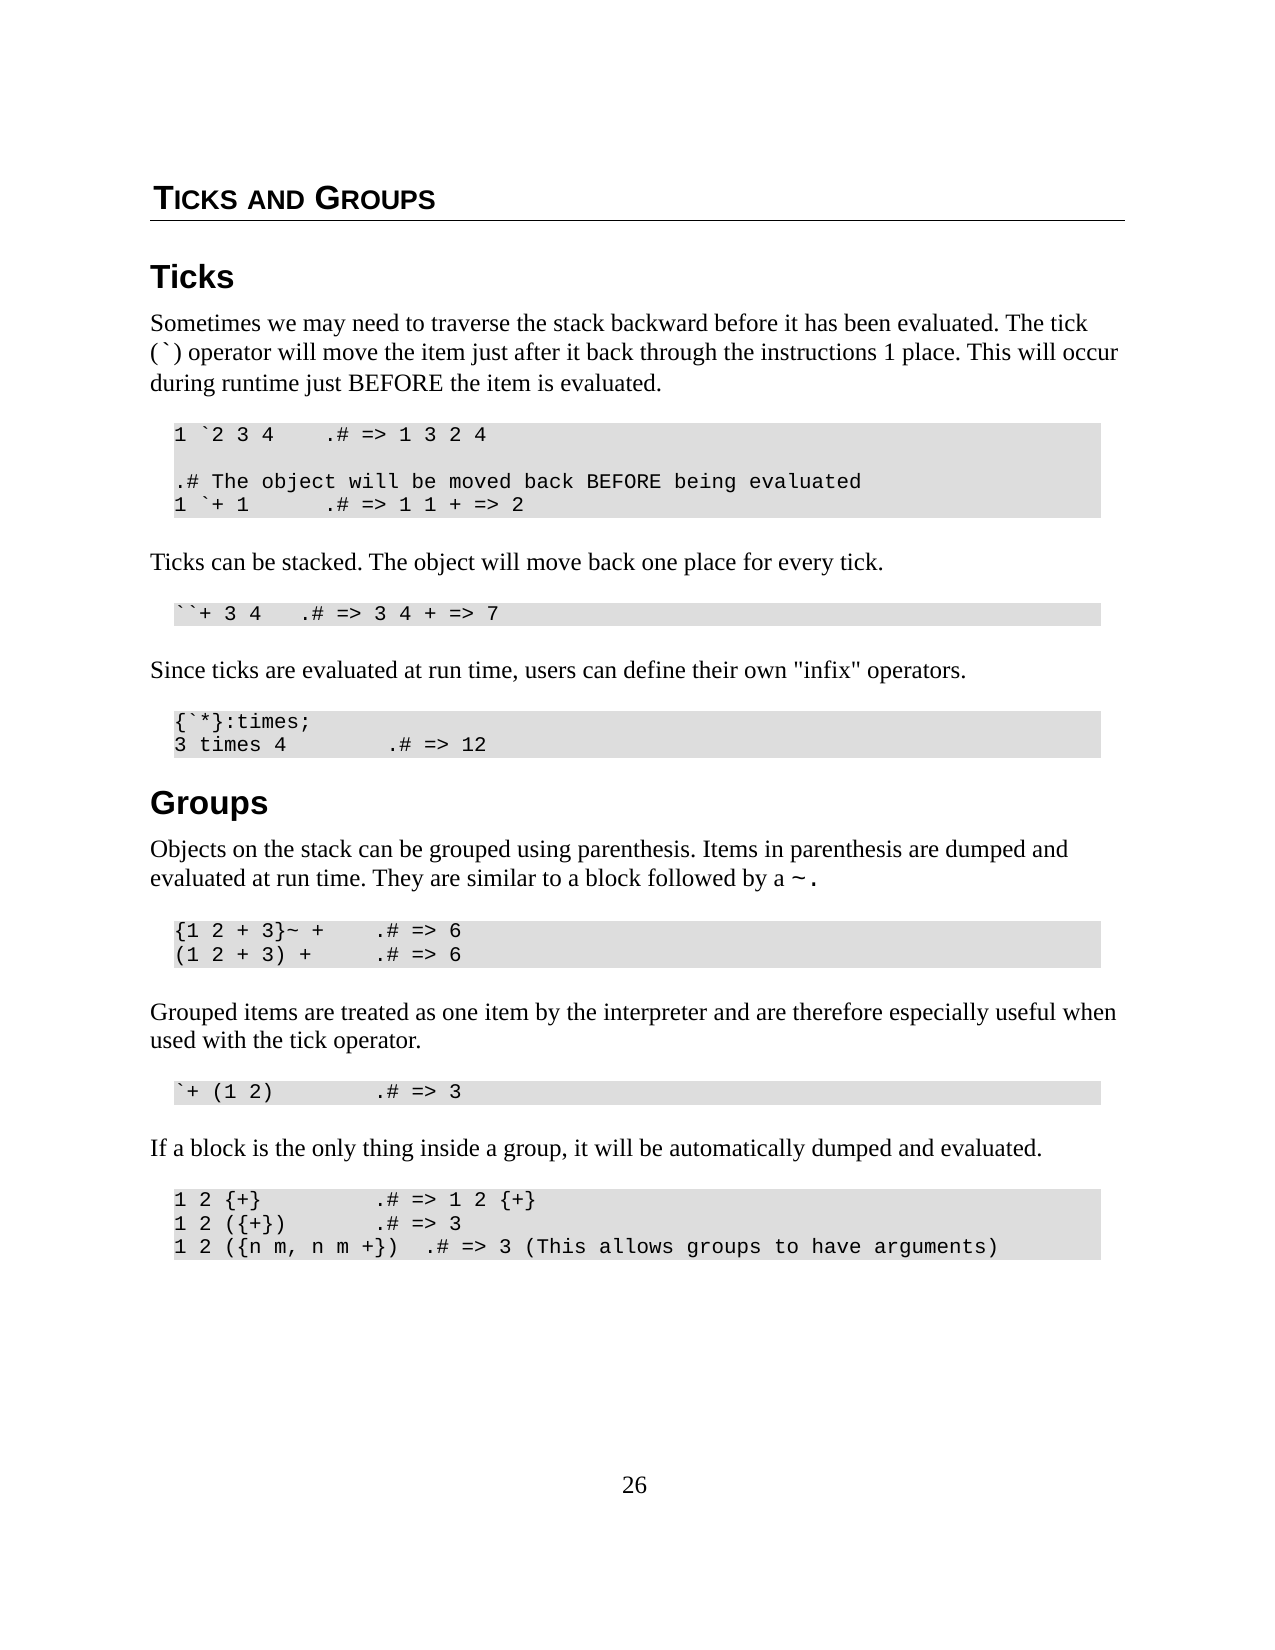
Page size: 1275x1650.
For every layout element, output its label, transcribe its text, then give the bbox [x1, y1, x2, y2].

subtitle Groups [150, 783, 1125, 821]
subtitle Ticks and Groups [150, 175, 1125, 220]
text 1 2 ({n m, n m +}) .# => 3 (This allows groups to have arguments) [174, 1236, 1101, 1260]
subtitle Ticks [150, 257, 1125, 296]
text 1 `+ 1 .# => 1 1 + => 2 [174, 494, 1101, 518]
text {`*}:times; [174, 711, 1101, 734]
text Sometimes we may need to traverse the stack backward before it has been evaluated. The tick (`) operator will move the item just after it back through the instructions 1 place. This will occur during runtime just BEFORE the item is evaluated. [150, 308, 1125, 397]
text `+ (1 2) .# => 3 [174, 1081, 1101, 1105]
text 3 times 4 .# => 12 [174, 734, 1101, 758]
text ``+ 3 4 .# => 3 4 + => 7 [174, 603, 1101, 626]
text Ticks can be stacked. The object will move back one place for every tick. [150, 547, 1125, 576]
text .# The object will be moved back BEFORE being evaluated [174, 471, 1101, 494]
text (1 2 + 3) + .# => 6 [174, 944, 1101, 968]
text 1 `2 3 4 .# => 1 3 2 4 [174, 423, 1101, 447]
text Objects on the stack can be grouped using parenthesis. Items in parenthesis are dumped and evaluated at run time. They are similar to a block followed by a ~. [150, 834, 1125, 893]
text Since ticks are evaluated at run time, users can define their own "infix" operators. [150, 655, 1125, 684]
text {1 2 + 3}~ + .# => 6 [174, 921, 1101, 944]
text If a block is the only thing inside a group, it will be automatically dumped and evaluated. [150, 1133, 1125, 1162]
text 1 2 {+} .# => 1 2 {+} [174, 1189, 1101, 1213]
text Grouped items are treated as one item by the interpreter and are therefore especially useful when used with the tick operator. [150, 997, 1125, 1054]
text 1 2 ({+}) .# => 3 [174, 1213, 1101, 1236]
